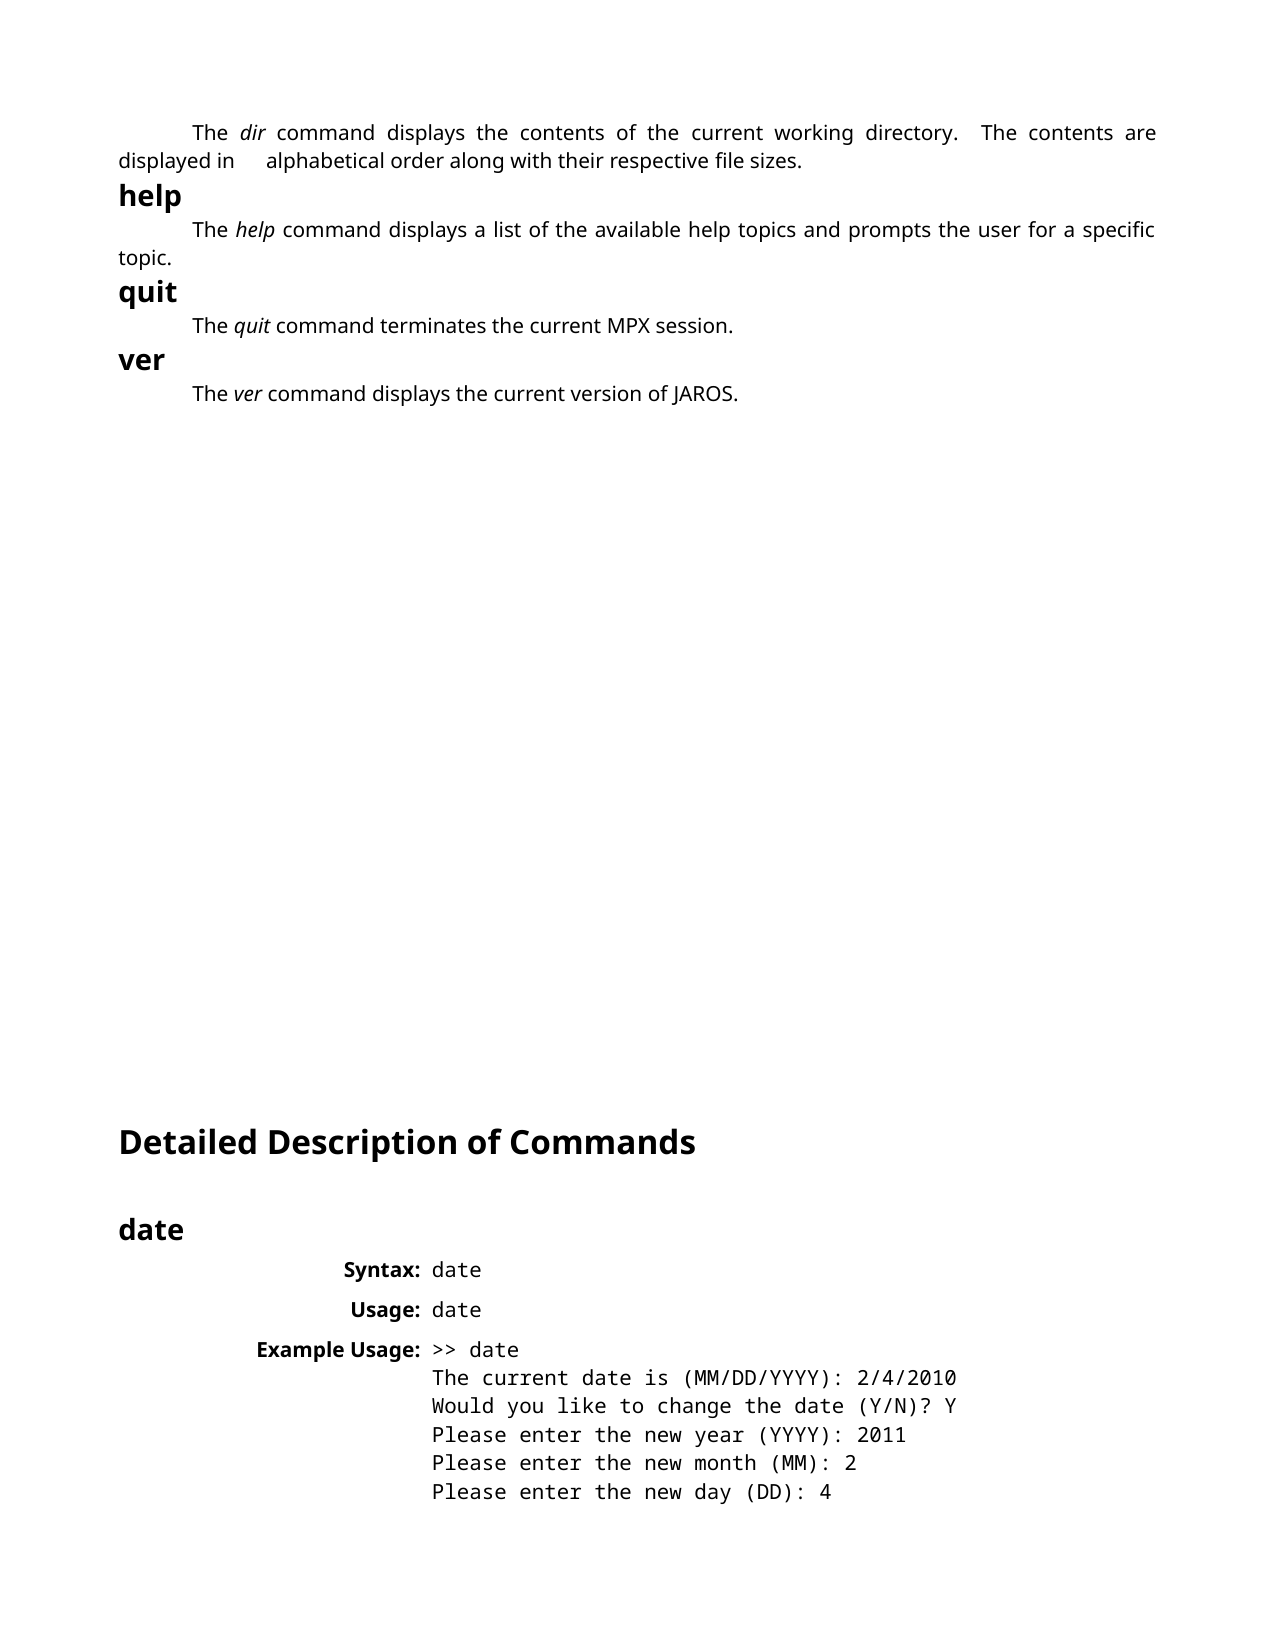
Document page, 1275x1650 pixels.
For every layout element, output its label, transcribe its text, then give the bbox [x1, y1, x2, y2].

text The quit command terminates the current MPX session. [118, 311, 1157, 340]
text ver [118, 340, 1157, 379]
table_cell >> date The current date is (MM/DD/YYYY): 2/4/2010 Would you like to change the date (Y/N)? Y Please enter the new year (YYYY): 2011 Please enter the new month (MM): 2 Please enter the new day (DD): 4 [426, 1329, 1157, 1511]
text date [118, 1209, 1157, 1249]
text The dir command displays the contents of the current working directory. The contents are displayed in alphabetical order along with their respective file sizes. [118, 118, 1157, 175]
table_cell Example Usage: [118, 1329, 426, 1511]
table_header Syntax: [118, 1249, 426, 1289]
text Detailed Description of Commands [118, 1119, 1157, 1164]
table_cell date [426, 1289, 1157, 1329]
table_cell Usage: [118, 1289, 426, 1329]
text The help command displays a list of the available help topics and prompts the user for a specific topic. [118, 215, 1157, 272]
text The ver command displays the current version of JAROS. [118, 379, 1157, 408]
text quit [118, 272, 1157, 311]
text help [118, 175, 1157, 215]
table_header date [426, 1249, 1157, 1289]
